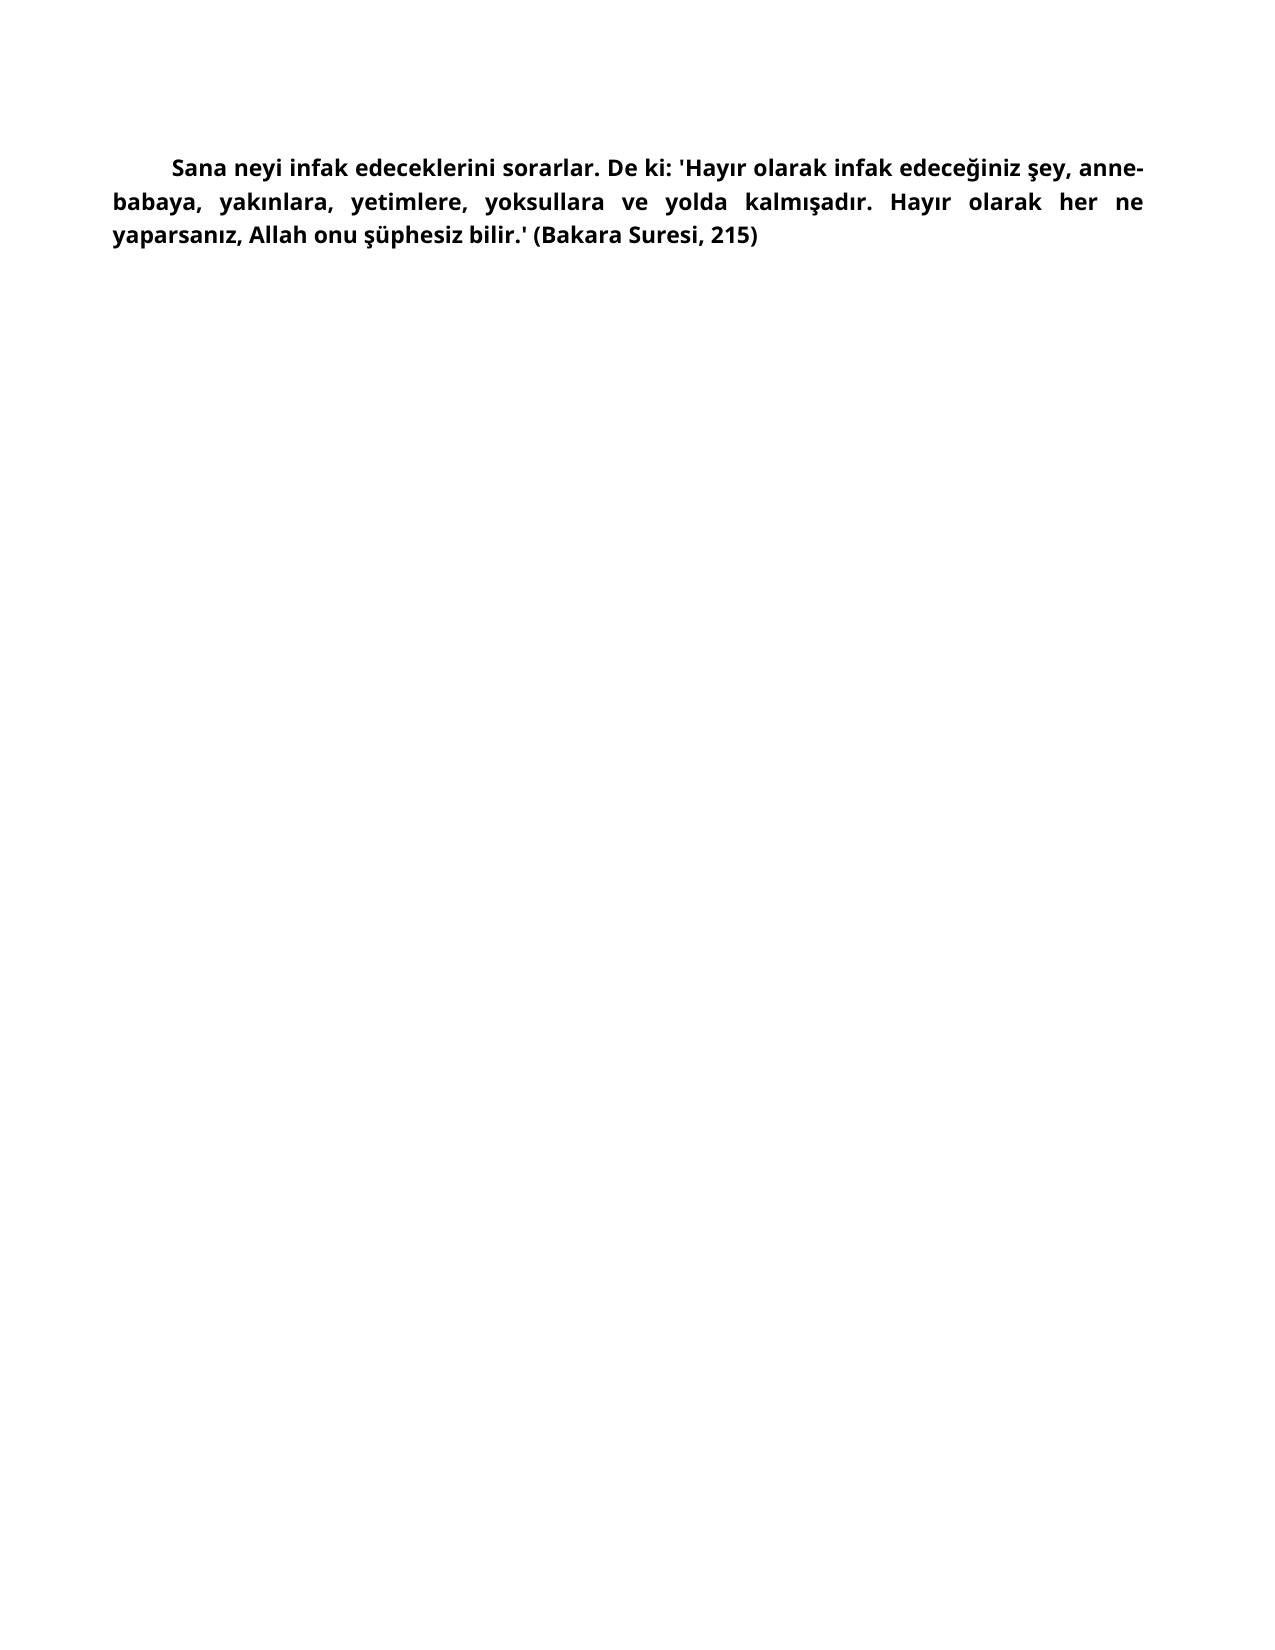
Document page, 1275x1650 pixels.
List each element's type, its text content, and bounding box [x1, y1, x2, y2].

text Sana neyi infak edeceklerini sorarlar. De ki: 'Hayır olarak infak edeceğiniz şey, anne-babaya, yakınlara, yetimlere, yoksullara ve yolda kalmışadır. Hayır olarak her ne yaparsanız, Allah onu şüphesiz bilir.' (Bakara Suresi, 215) [112, 150, 1145, 250]
